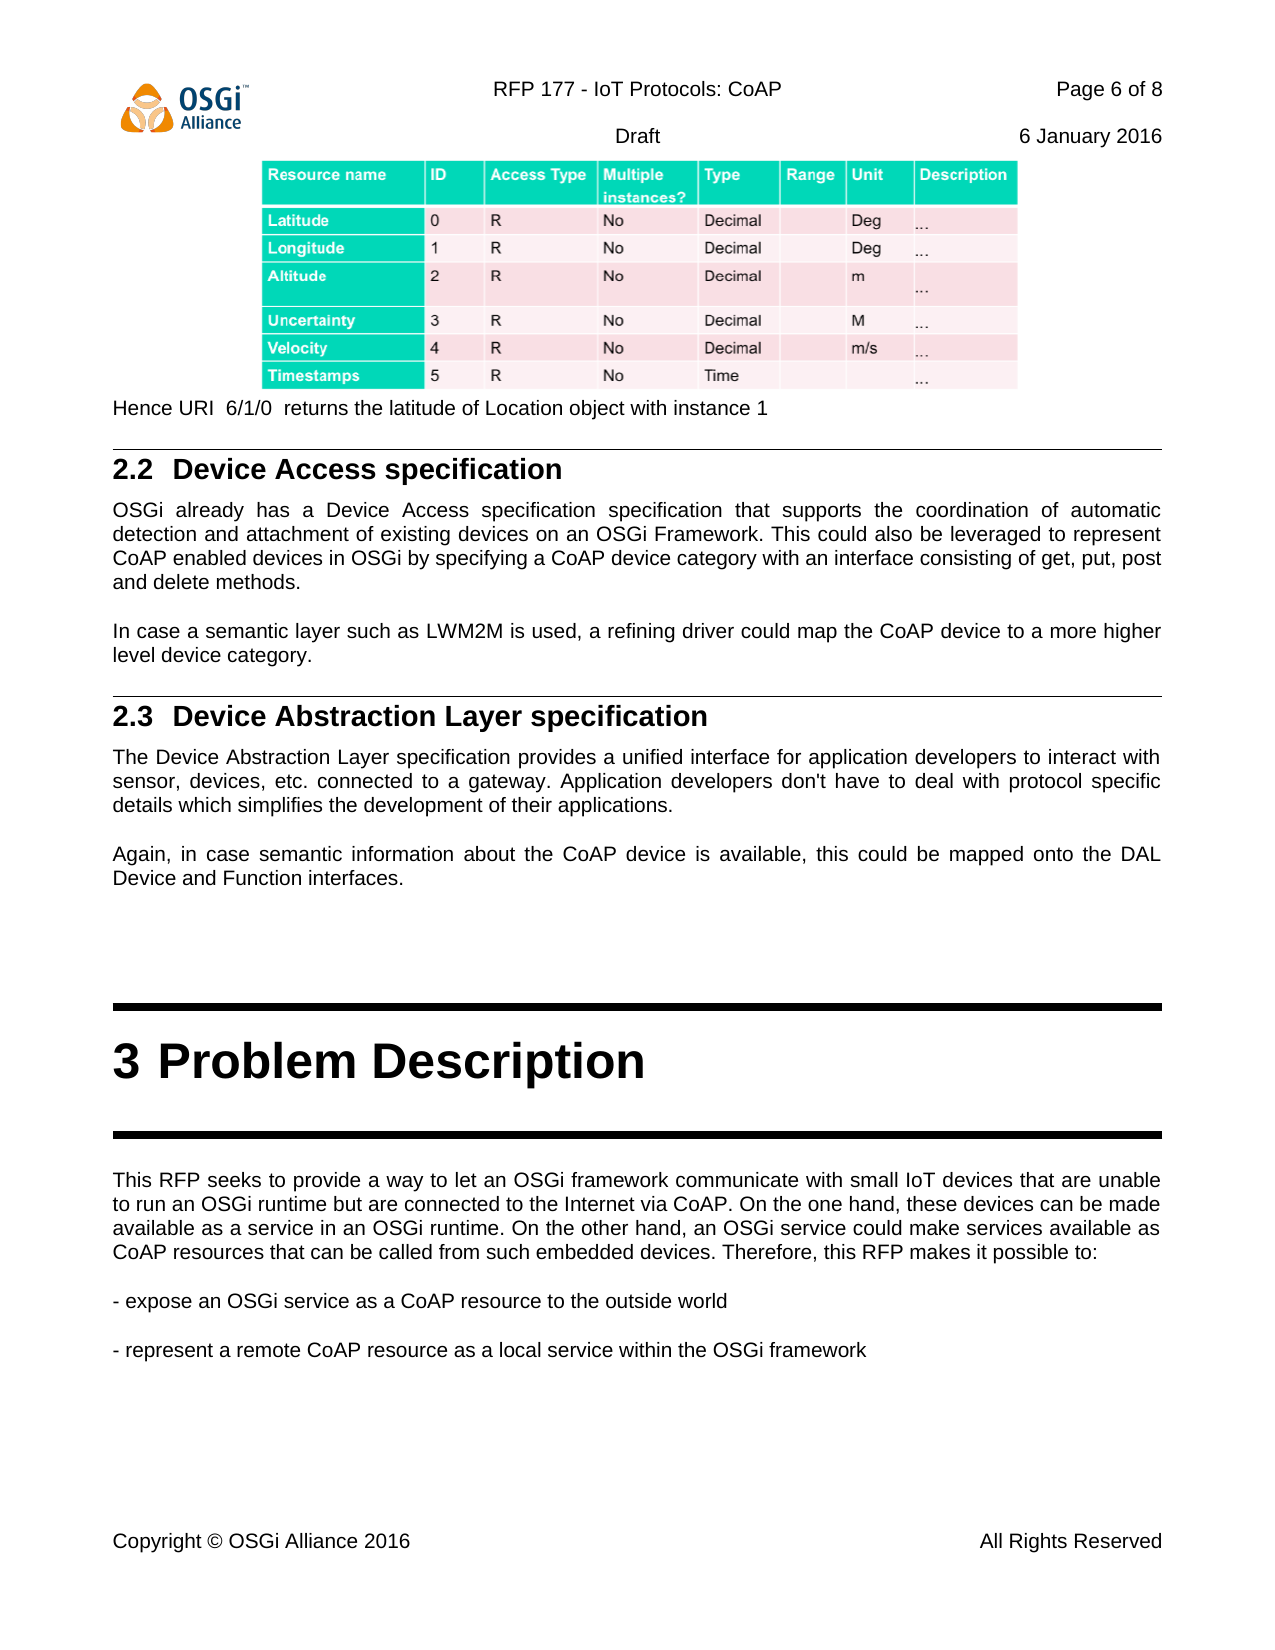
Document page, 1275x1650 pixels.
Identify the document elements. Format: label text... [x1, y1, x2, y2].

text - represent a remote CoAP resource as a local service within the OSGi framework [112, 1338, 1162, 1362]
text OSGi already has a Device Access specification specification that supports the coordination of automatic detection and attachment of existing devices on an OSGi Framework. This could also be leveraged to represent CoAP enabled devices in OSGi by specifying a CoAP device category with an interface consisting of get, put, post and delete methods. [112, 498, 1162, 594]
text The Device Abstraction Layer specification provides a unified interface for application developers to interact with sensor, devices, etc. connected to a gateway. Application developers don't have to deal with protocol specific details which simplifies the development of their applications. [112, 745, 1162, 817]
text - expose an OSGi service as a CoAP resource to the outside world [112, 1289, 1162, 1313]
picture [251, 158, 1024, 396]
text This RFP seeks to provide a way to let an OSGi framework communicate with small IoT devices that are unable to run an OSGi runtime but are connected to the Internet via CoAP. On the one hand, these devices can be made available as a service in an OSGi runtime. On the other hand, an OSGi service could make services available as CoAP resources that can be called from such embedded devices. Therefore, this RFP makes it possible to: [112, 1168, 1162, 1264]
subtitle Problem Description [112, 1004, 1162, 1139]
text Hence URI 6/1/0 returns the latitude of Location object with instance 1 [112, 159, 1162, 420]
picture [113, 76, 257, 140]
text In case a semantic layer such as LWM2M is used, a refining driver could map the CoAP device to a more higher level device category. [112, 619, 1162, 667]
text Again, in case semantic information about the CoAP device is available, this could be mapped onto the DAL Device and Function interfaces. [112, 842, 1162, 890]
subtitle Device Access specification [112, 450, 1162, 486]
subtitle Device Abstraction Layer specification [112, 697, 1162, 733]
